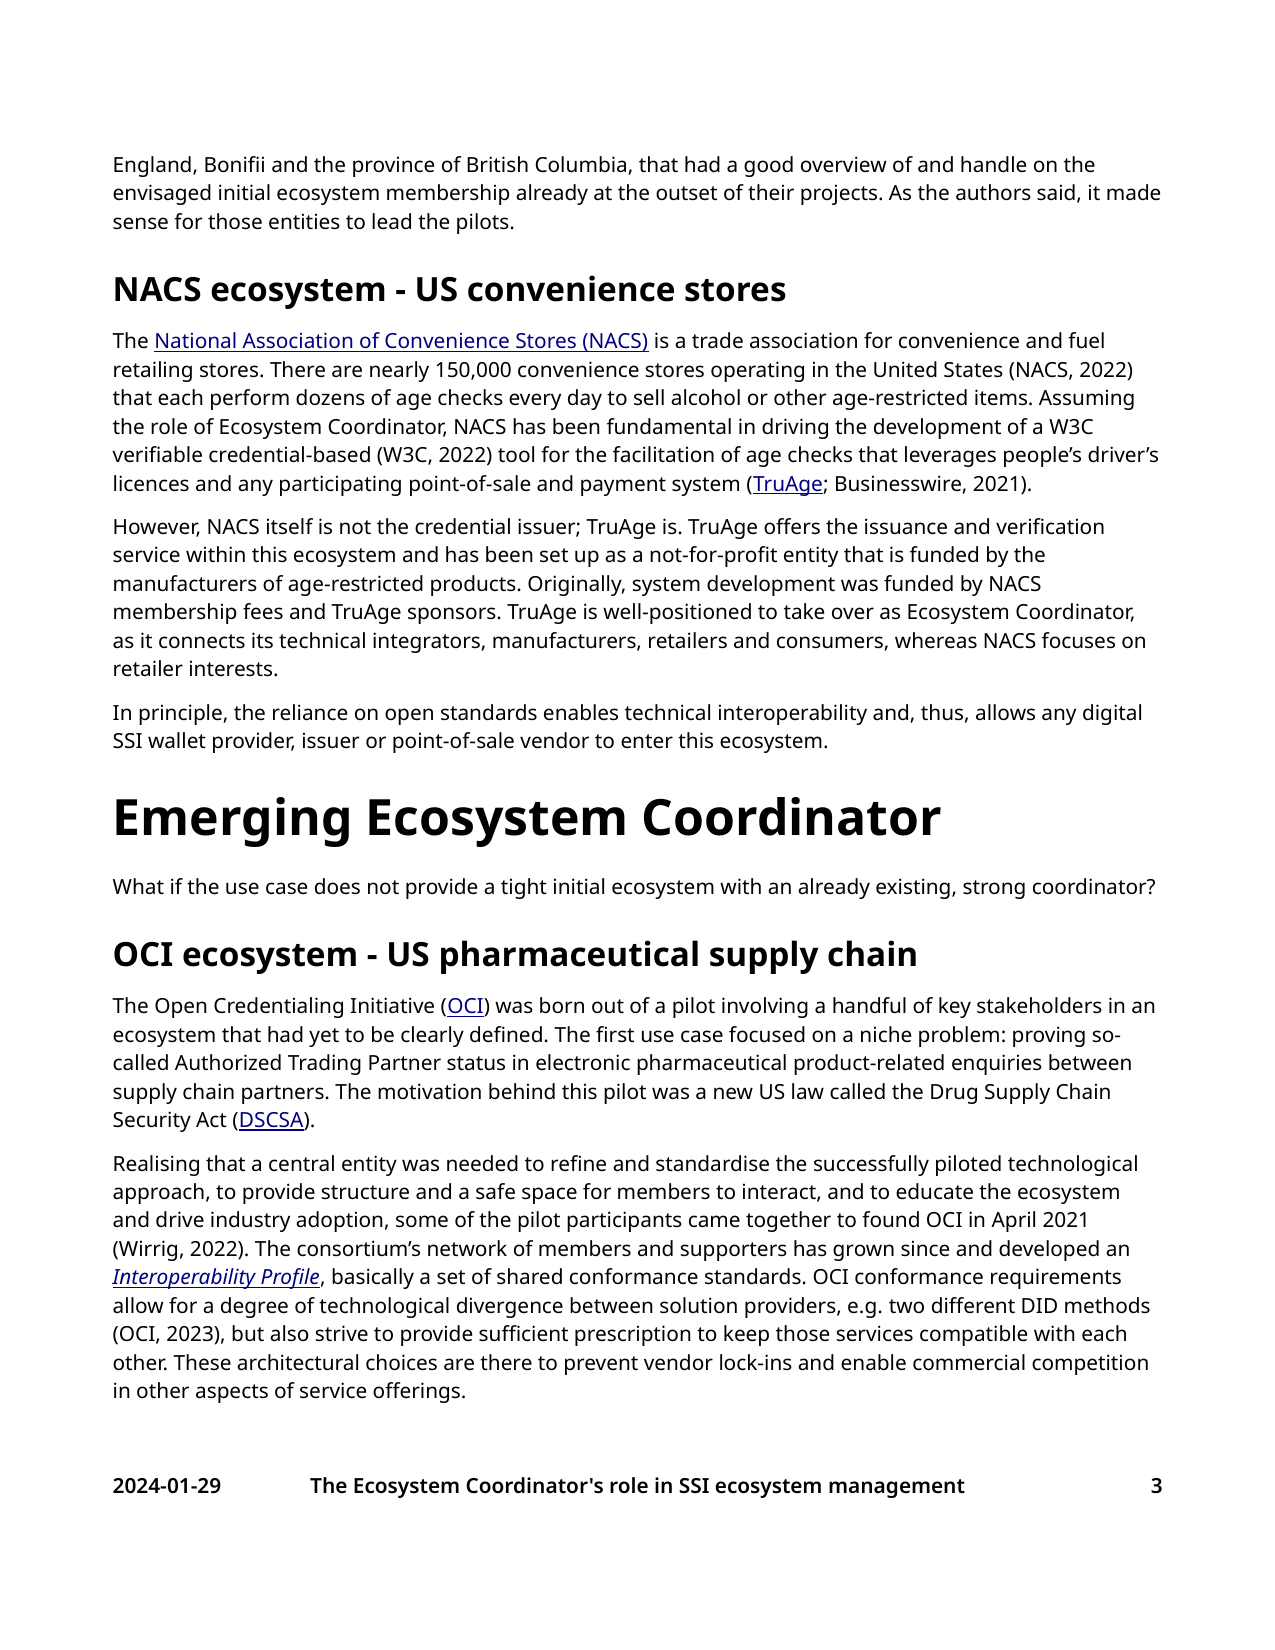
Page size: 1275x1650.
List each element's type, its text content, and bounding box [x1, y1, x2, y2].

subtitle NACS ecosystem - US convenience stores [112, 265, 1162, 311]
subtitle Emerging Ecosystem Coordinator [112, 782, 1162, 850]
text Realising that a central entity was needed to refine and standardise the successfully piloted technological approach, to provide structure and a safe space for members to interact, and to educate the ecosystem and drive industry adoption, some of the pilot participants came together to found OCI in April 2021 (Wirrig, 2022). The consortium’s network of members and supporters has grown since and developed an Interoperability Profile, basically a set of shared conformance standards. OCI conformance requirements allow for a degree of technological divergence between solution providers, e.g. two different DID methods (OCI, 2023), but also strive to provide sufficient prescription to keep those services compatible with each other. These architectural choices are there to prevent vendor lock-ins and enable commercial competition in other aspects of service offerings. [112, 1149, 1162, 1404]
text The National Association of Convenience Stores (NACS) is a trade association for convenience and fuel retailing stores. There are nearly 150,000 convenience stores operating in the United States (NACS, 2022) that each perform dozens of age checks every day to sell alcohol or other age-restricted items. Assuming the role of Ecosystem Coordinator, NACS has been fundamental in driving the development of a W3C verifiable credential-based (W3C, 2022) tool for the facilitation of age checks that leverages people’s driver’s licences and any participating point-of-sale and payment system (TruAge; Businesswire, 2021). [112, 326, 1162, 497]
subtitle OCI ecosystem - US pharmaceutical supply chain [112, 930, 1162, 976]
text The Open Credentialing Initiative (OCI) was born out of a pilot involving a handful of key stakeholders in an ecosystem that had yet to be clearly defined. The first use case focused on a niche problem: proving so-called Authorized Trading Partner status in electronic pharmaceutical product-related enquiries between supply chain partners. The motivation behind this pilot was a new US law called the Drug Supply Chain Security Act (DSCSA). [112, 991, 1162, 1134]
text In principle, the reliance on open standards enables technical interoperability and, thus, allows any digital SSI wallet provider, issuer or point-of-sale vendor to enter this ecosystem. [112, 698, 1162, 754]
text What if the use case does not provide a tight initial ecosystem with an already existing, strong coordinator? [112, 872, 1162, 900]
text However, NACS itself is not the credential issuer; TruAge is. TruAge offers the issuance and verification service within this ecosystem and has been set up as a not-for-profit entity that is funded by the manufacturers of age-restricted products. Originally, system development was funded by NACS membership fees and TruAge sponsors. TruAge is well-positioned to take over as Ecosystem Coordinator, as it connects its technical integrators, manufacturers, retailers and consumers, whereas NACS focuses on retailer interests. [112, 512, 1162, 683]
text England, Bonifii and the province of British Columbia, that had a good overview of and handle on the envisaged initial ecosystem membership already at the outset of their projects. As the authors said, it made sense for those entities to lead the pilots. [112, 150, 1162, 235]
